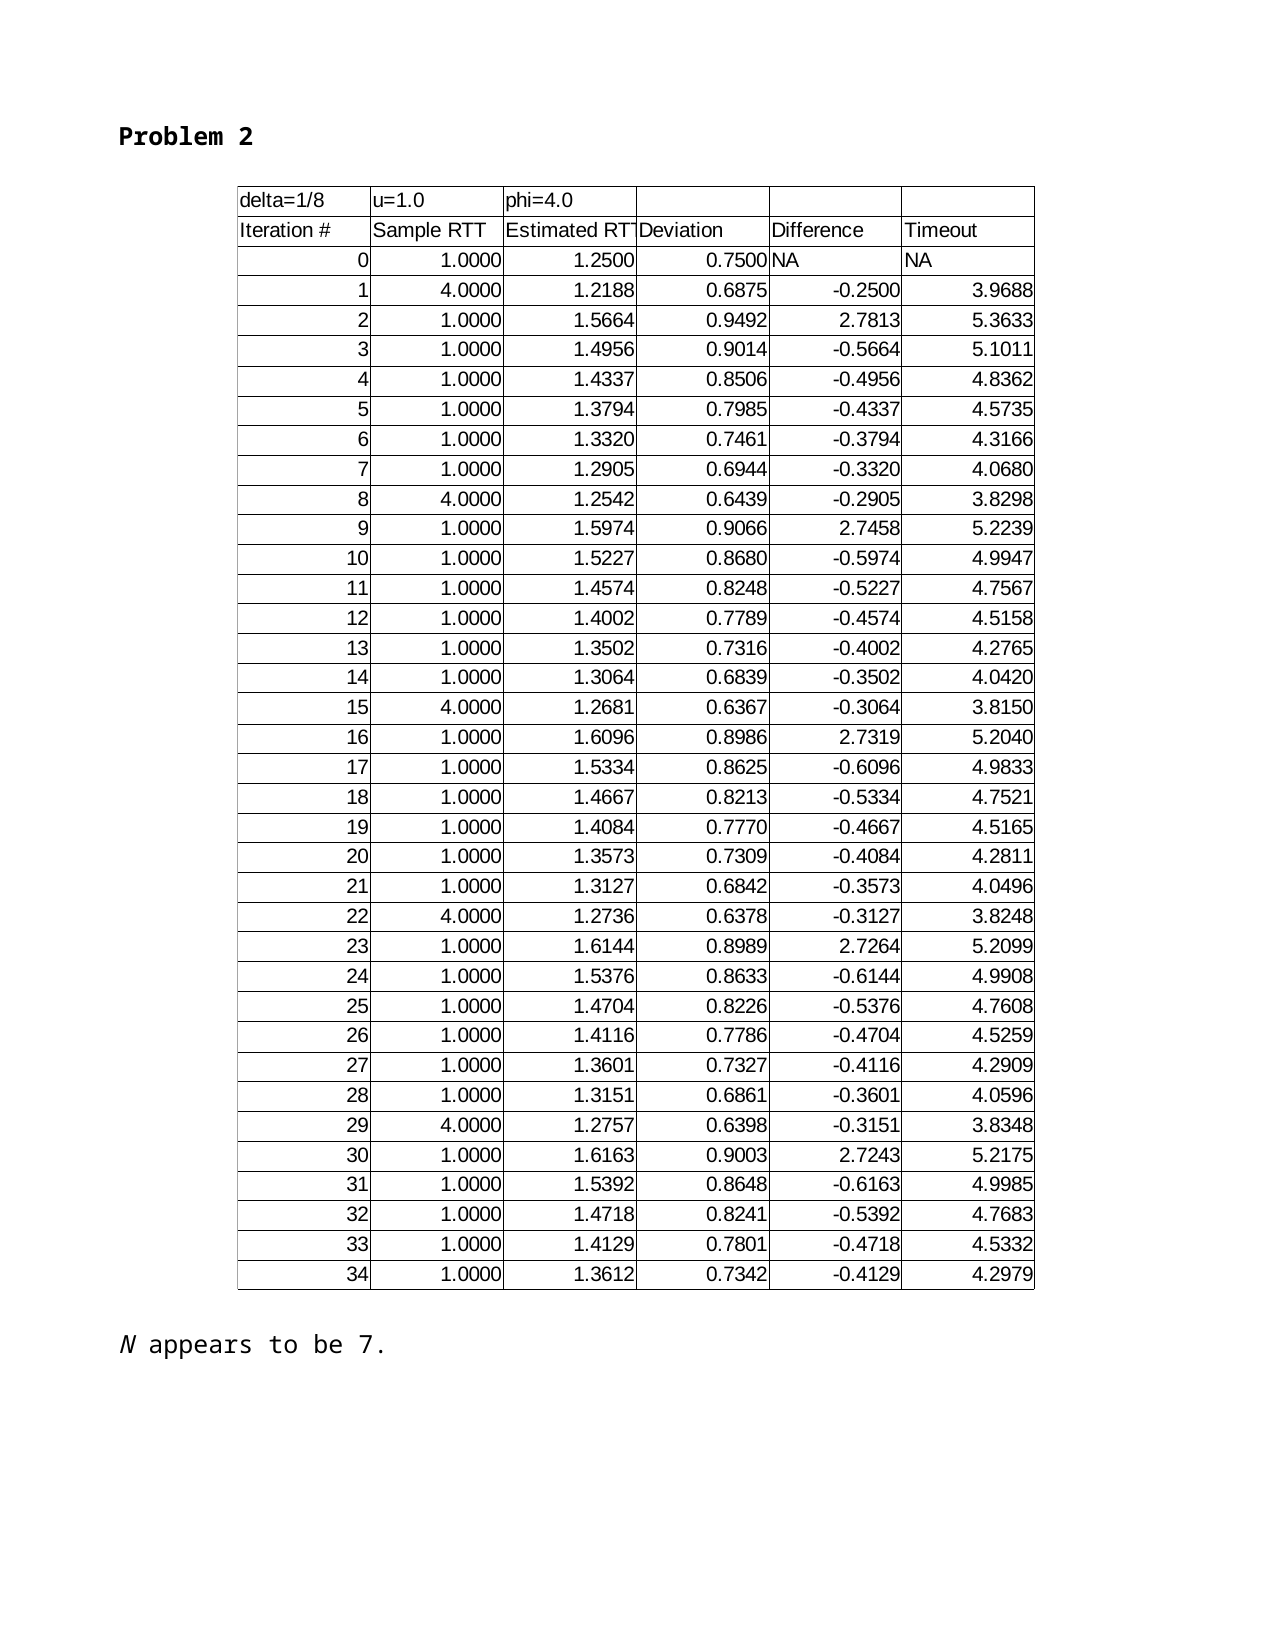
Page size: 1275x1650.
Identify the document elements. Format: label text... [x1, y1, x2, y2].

text N appears to be 7. [118, 1326, 1157, 1361]
text Problem 2 [118, 118, 1157, 152]
